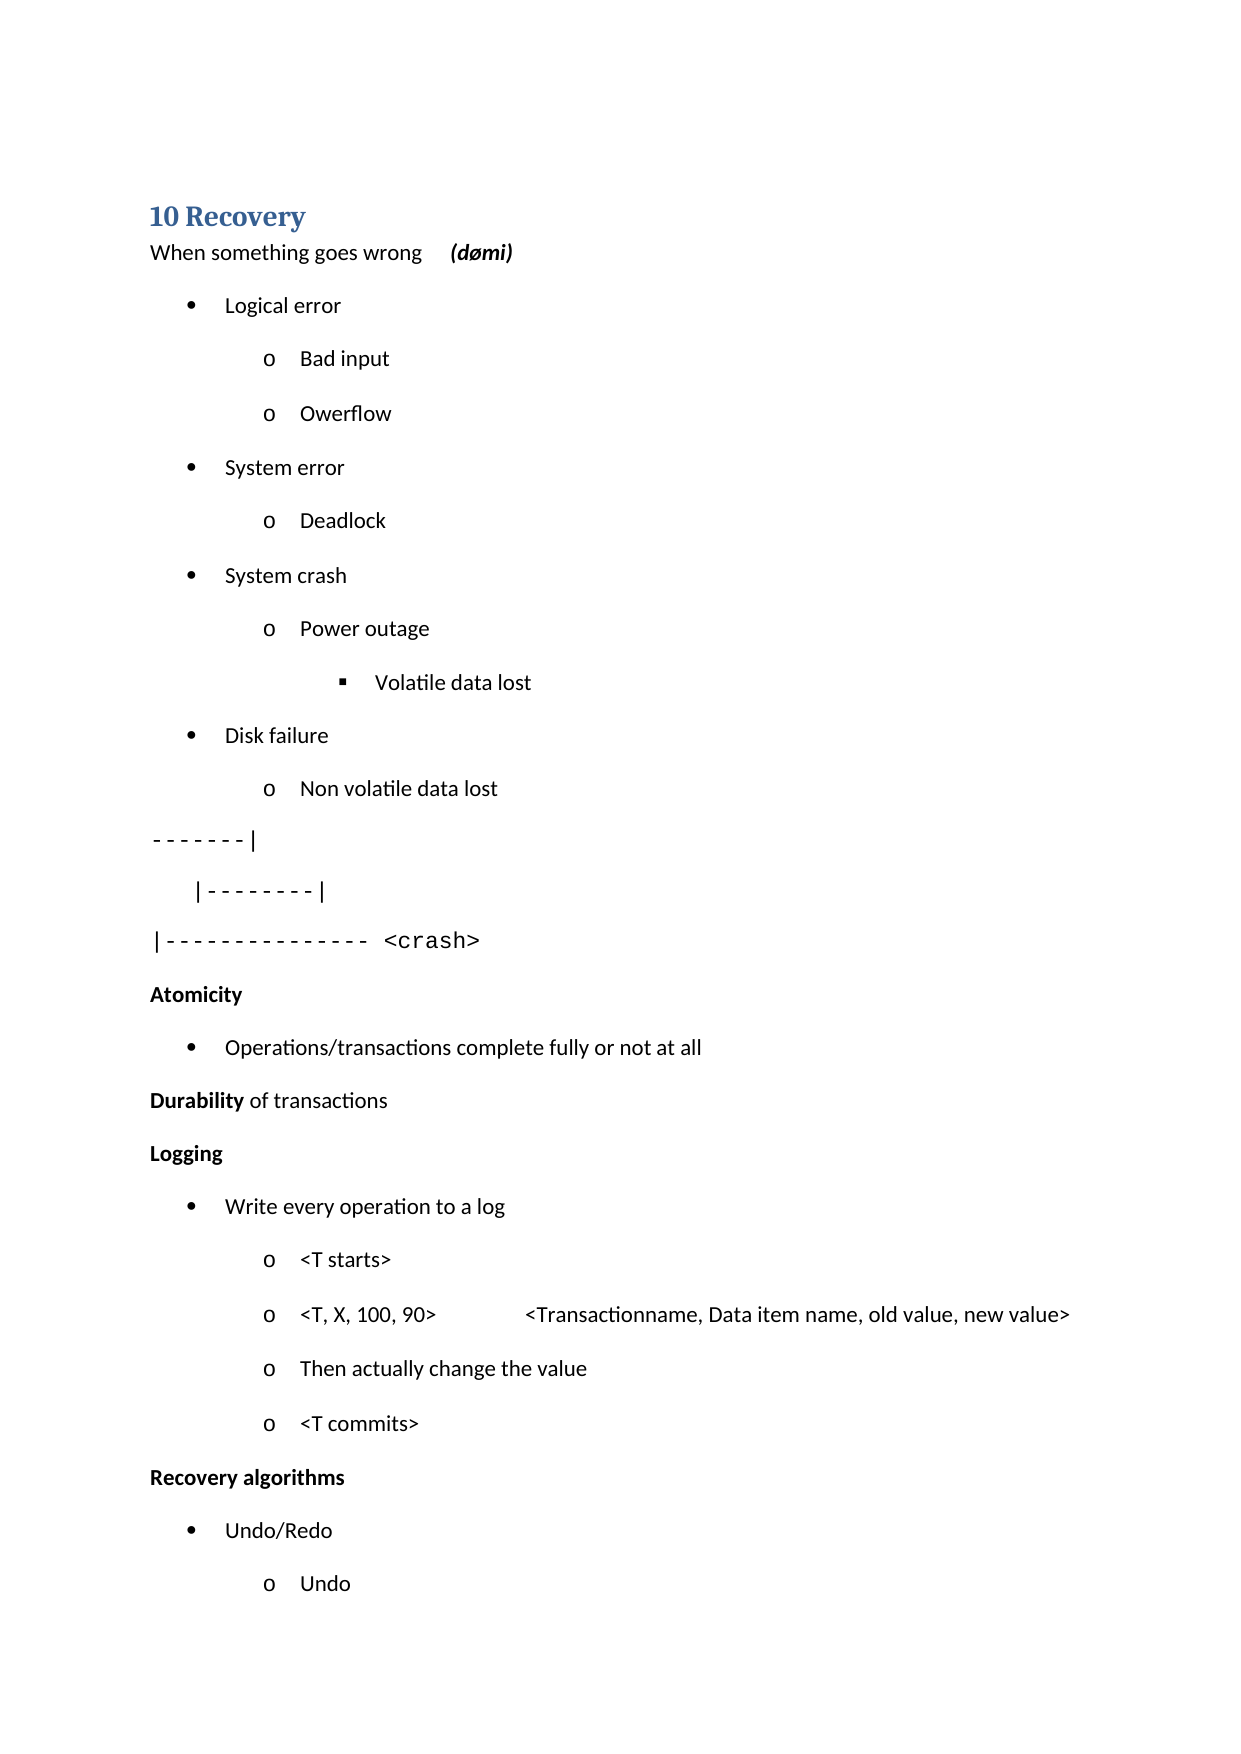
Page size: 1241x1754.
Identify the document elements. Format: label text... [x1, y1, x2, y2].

list Logical error [187, 292, 1090, 319]
text Logging [150, 1139, 1090, 1167]
subtitle 10 Recovery [150, 200, 1090, 233]
list Power outage [262, 614, 1090, 643]
text Atomicity [150, 980, 1090, 1008]
list Undo [262, 1569, 1090, 1598]
list <T commits> [262, 1409, 1090, 1438]
list Operations/transactions complete fully or not at all [187, 1033, 1090, 1061]
list Disk failure [187, 721, 1090, 749]
list <T starts> [262, 1246, 1090, 1275]
list System error [187, 453, 1090, 481]
list Owerflow [262, 399, 1090, 428]
text Durability of transactions [150, 1086, 1090, 1114]
list Then actually change the value [262, 1354, 1090, 1383]
text When something goes wrong (dømi) [150, 238, 1090, 267]
list <T, X, 100, 90> <Transactionname, Data item name, old value, new value> [262, 1300, 1090, 1329]
text |--------------- <crash> [150, 930, 1090, 956]
list Undo/Redo [187, 1516, 1090, 1544]
list Non volatile data lost [262, 774, 1090, 803]
list Write every operation to a log [187, 1192, 1090, 1221]
list Deadlock [262, 506, 1090, 536]
list Bad input [262, 344, 1090, 374]
text Recovery algorithms [150, 1463, 1090, 1491]
text -------| [150, 828, 1090, 854]
text |--------| [150, 879, 1090, 905]
list Volatile data lost [337, 668, 1090, 696]
list System crash [187, 561, 1090, 589]
